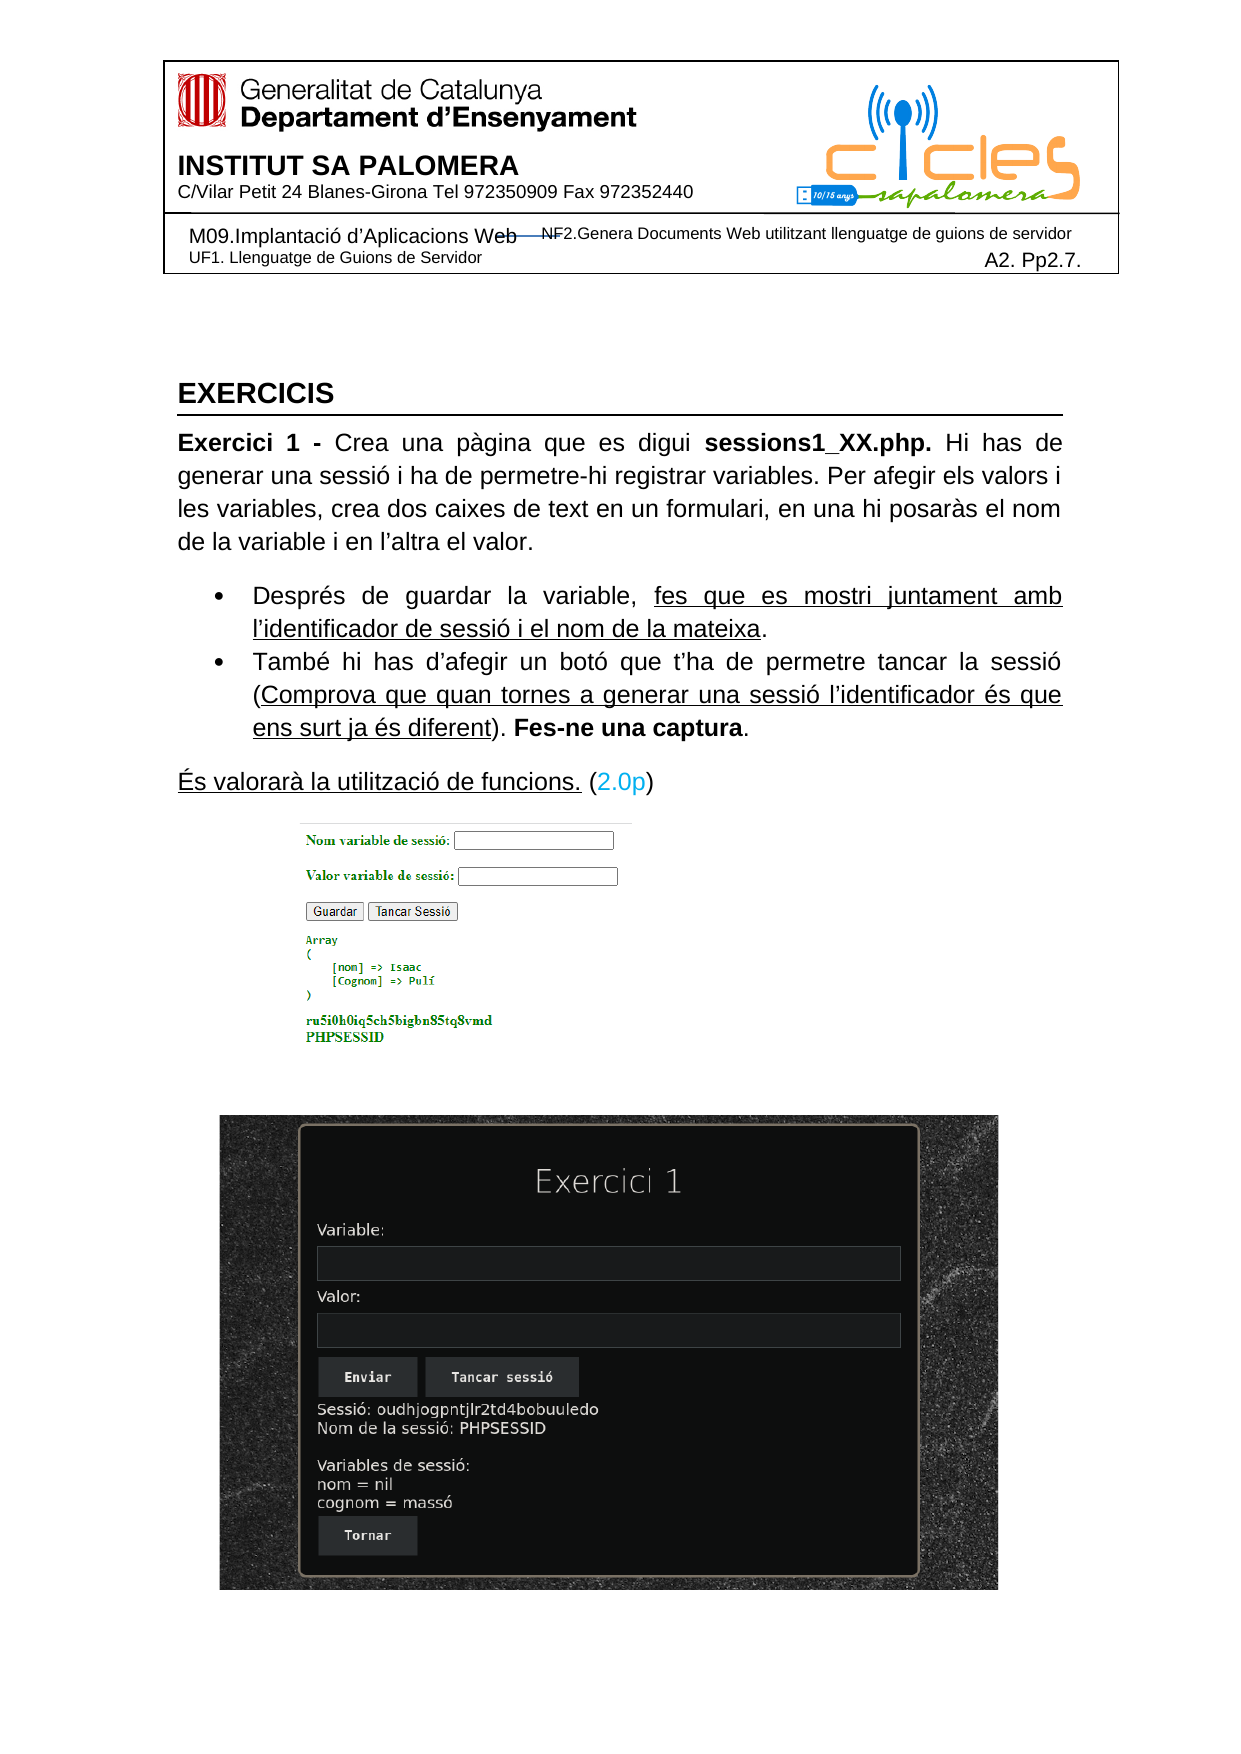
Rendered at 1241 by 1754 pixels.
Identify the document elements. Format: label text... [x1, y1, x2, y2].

picture [219, 1115, 999, 1590]
subtitle EXERCICIS [177, 377, 1063, 414]
picture [791, 71, 1085, 218]
text És valorarà la utilització de funcions. (2.0p) [177, 767, 1063, 796]
list També hi has d’afegir un botó que t’ha de permetre tancar la sessió (Comprova que quan tornes a generar una sessió l’identificador és que ens surt ja és diferent). Fes-ne una captura. [215, 647, 1063, 742]
text Exercici 1 - Crea una pàgina que es digui sessions1_XX.php. Hi has de generar una sessió i ha de permetre-hi registrar variables. Per afegir els valors i les variables, crea dos caixes de text en un formulari, en una hi posaràs el nom de la variable i en l’altra el valor. [177, 428, 1063, 556]
list Després de guardar la variable, fes que es mostri juntament amb l’identificador de sessió i el nom de la mateixa. [215, 581, 1063, 643]
picture [321, 821, 634, 1110]
